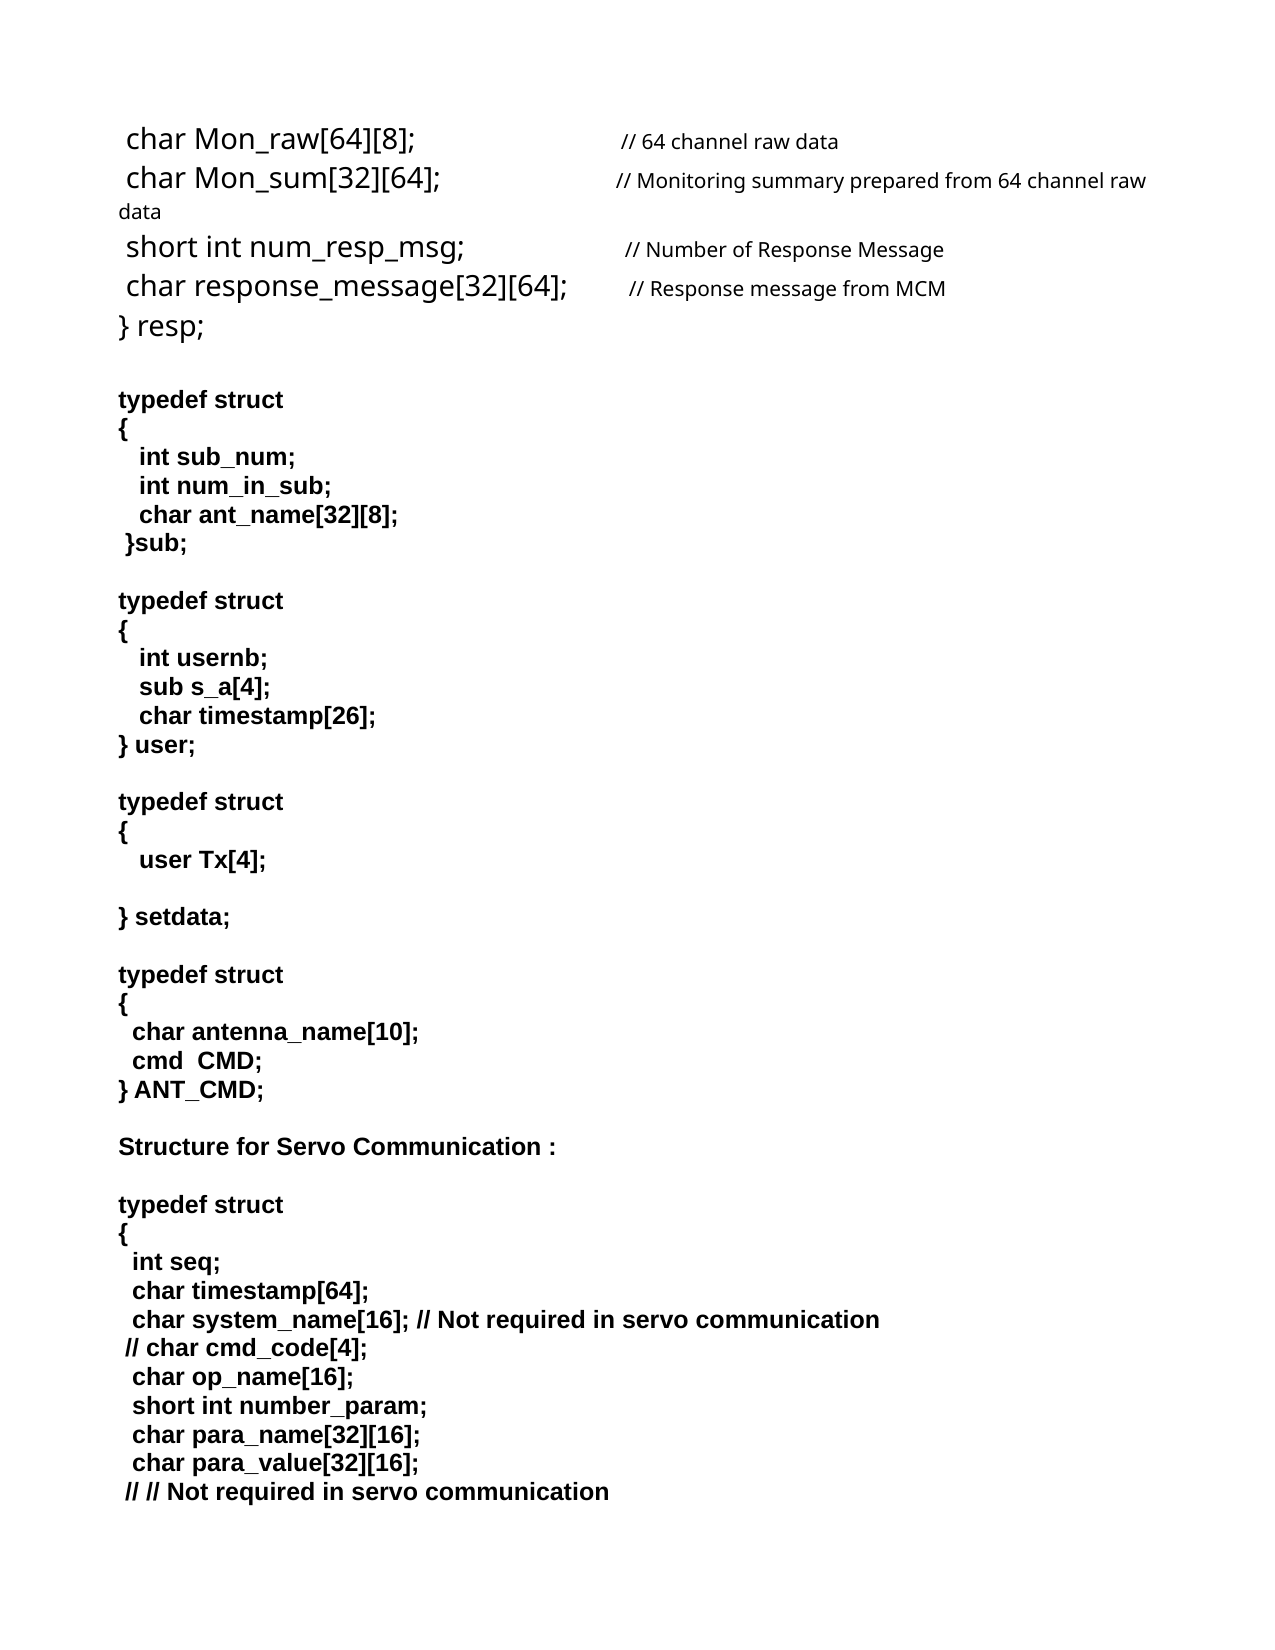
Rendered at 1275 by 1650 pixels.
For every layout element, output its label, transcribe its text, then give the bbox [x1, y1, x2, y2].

text int sub_num; [118, 442, 1157, 471]
text char timestamp[26]; [118, 701, 1157, 730]
text int usernb; [118, 643, 1157, 672]
text short int number_param; [118, 1391, 1157, 1420]
text short int num_resp_msg; // Number of Response Message [118, 226, 1157, 266]
text char response_message[32][64]; // Response message from MCM [118, 266, 1157, 305]
text char para_name[32][16]; [118, 1420, 1157, 1448]
text sub s_a[4]; [118, 672, 1157, 701]
text cmd CMD; [118, 1046, 1157, 1075]
text { [118, 413, 1157, 442]
text Structure for Servo Communication : [118, 1132, 1157, 1161]
text user Tx[4]; [118, 845, 1157, 873]
text } resp; [118, 305, 1157, 345]
text // char cmd_code[4]; [118, 1333, 1157, 1362]
text char system_name[16]; // Not required in servo communication [118, 1305, 1157, 1333]
text } user; [118, 730, 1157, 758]
text char Mon_sum[32][64]; // Monitoring summary prepared from 64 channel raw data [118, 158, 1157, 226]
text char ant_name[32][8]; [118, 500, 1157, 528]
text char Mon_raw[64][8]; // 64 channel raw data [118, 118, 1157, 158]
text { [118, 615, 1157, 643]
text int seq; [118, 1247, 1157, 1276]
text // // Not required in servo communication [118, 1477, 1157, 1506]
text } setdata; [118, 902, 1157, 931]
text typedef struct [118, 1190, 1157, 1218]
text { [118, 988, 1157, 1017]
text { [118, 816, 1157, 845]
text char para_value[32][16]; [118, 1448, 1157, 1477]
text typedef struct [118, 960, 1157, 988]
text char op_name[16]; [118, 1362, 1157, 1391]
text typedef struct [118, 586, 1157, 615]
text char antenna_name[10]; [118, 1017, 1157, 1046]
text typedef struct [118, 787, 1157, 816]
text typedef struct [118, 385, 1157, 413]
text int num_in_sub; [118, 471, 1157, 500]
text } ANT_CMD; [118, 1075, 1157, 1103]
text { [118, 1218, 1157, 1247]
text }sub; [118, 528, 1157, 557]
text char timestamp[64]; [118, 1276, 1157, 1305]
